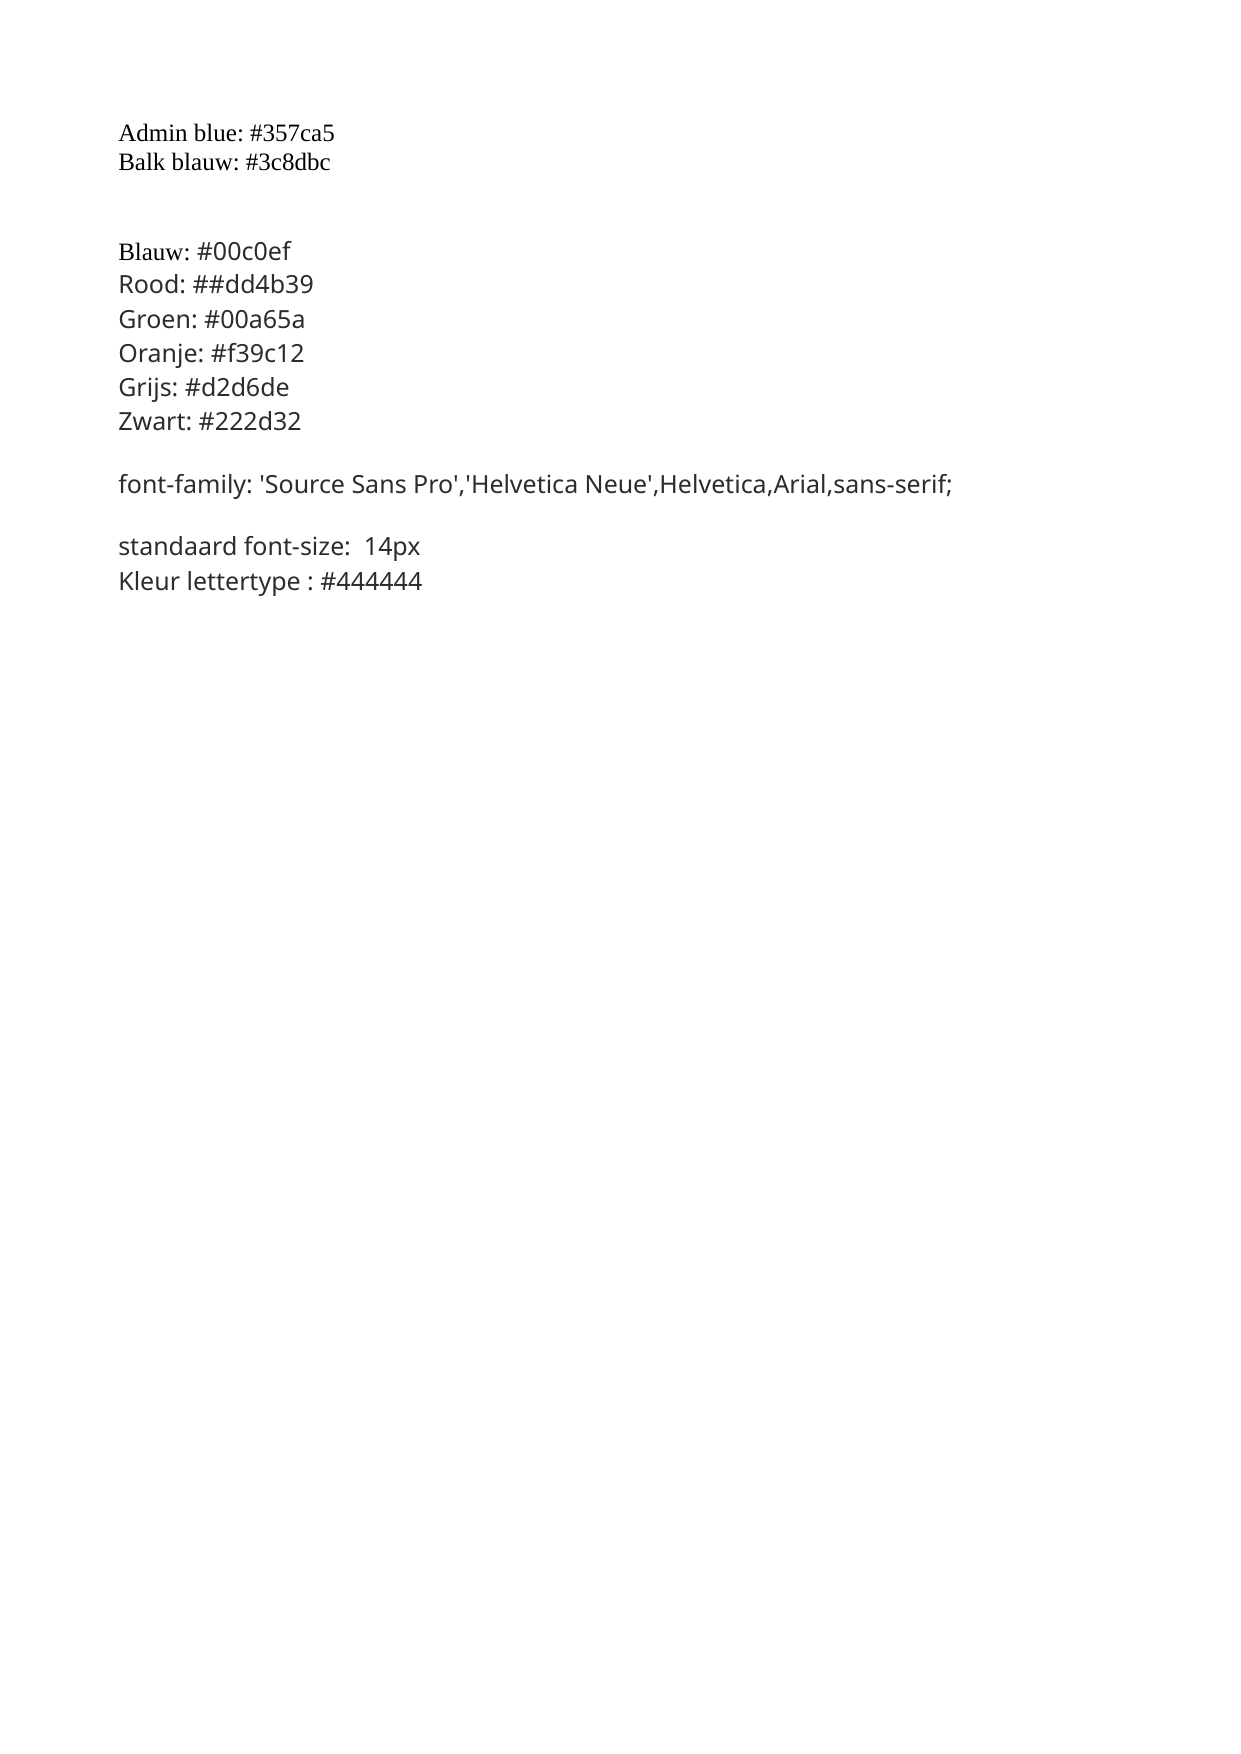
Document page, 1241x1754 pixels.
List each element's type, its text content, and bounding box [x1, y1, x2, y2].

text Admin blue: #357ca5 [118, 118, 1122, 147]
text Balk blauw: #3c8dbc [118, 147, 1122, 176]
text Rood: ##dd4b39 [118, 267, 1122, 301]
text Kleur lettertype : #444444 [118, 563, 1122, 597]
text standaard font-size: 14px [118, 529, 1122, 563]
text Blauw: #00c0ef [118, 233, 1122, 267]
text Zwart: #222d32 [118, 403, 1122, 437]
text font-family: 'Source Sans Pro','Helvetica Neue',Helvetica,Arial,sans-serif; [118, 466, 1122, 500]
text Oranje: #f39c12 [118, 335, 1122, 369]
text Grijs: #d2d6de [118, 369, 1122, 403]
text Groen: #00a65a [118, 301, 1122, 335]
